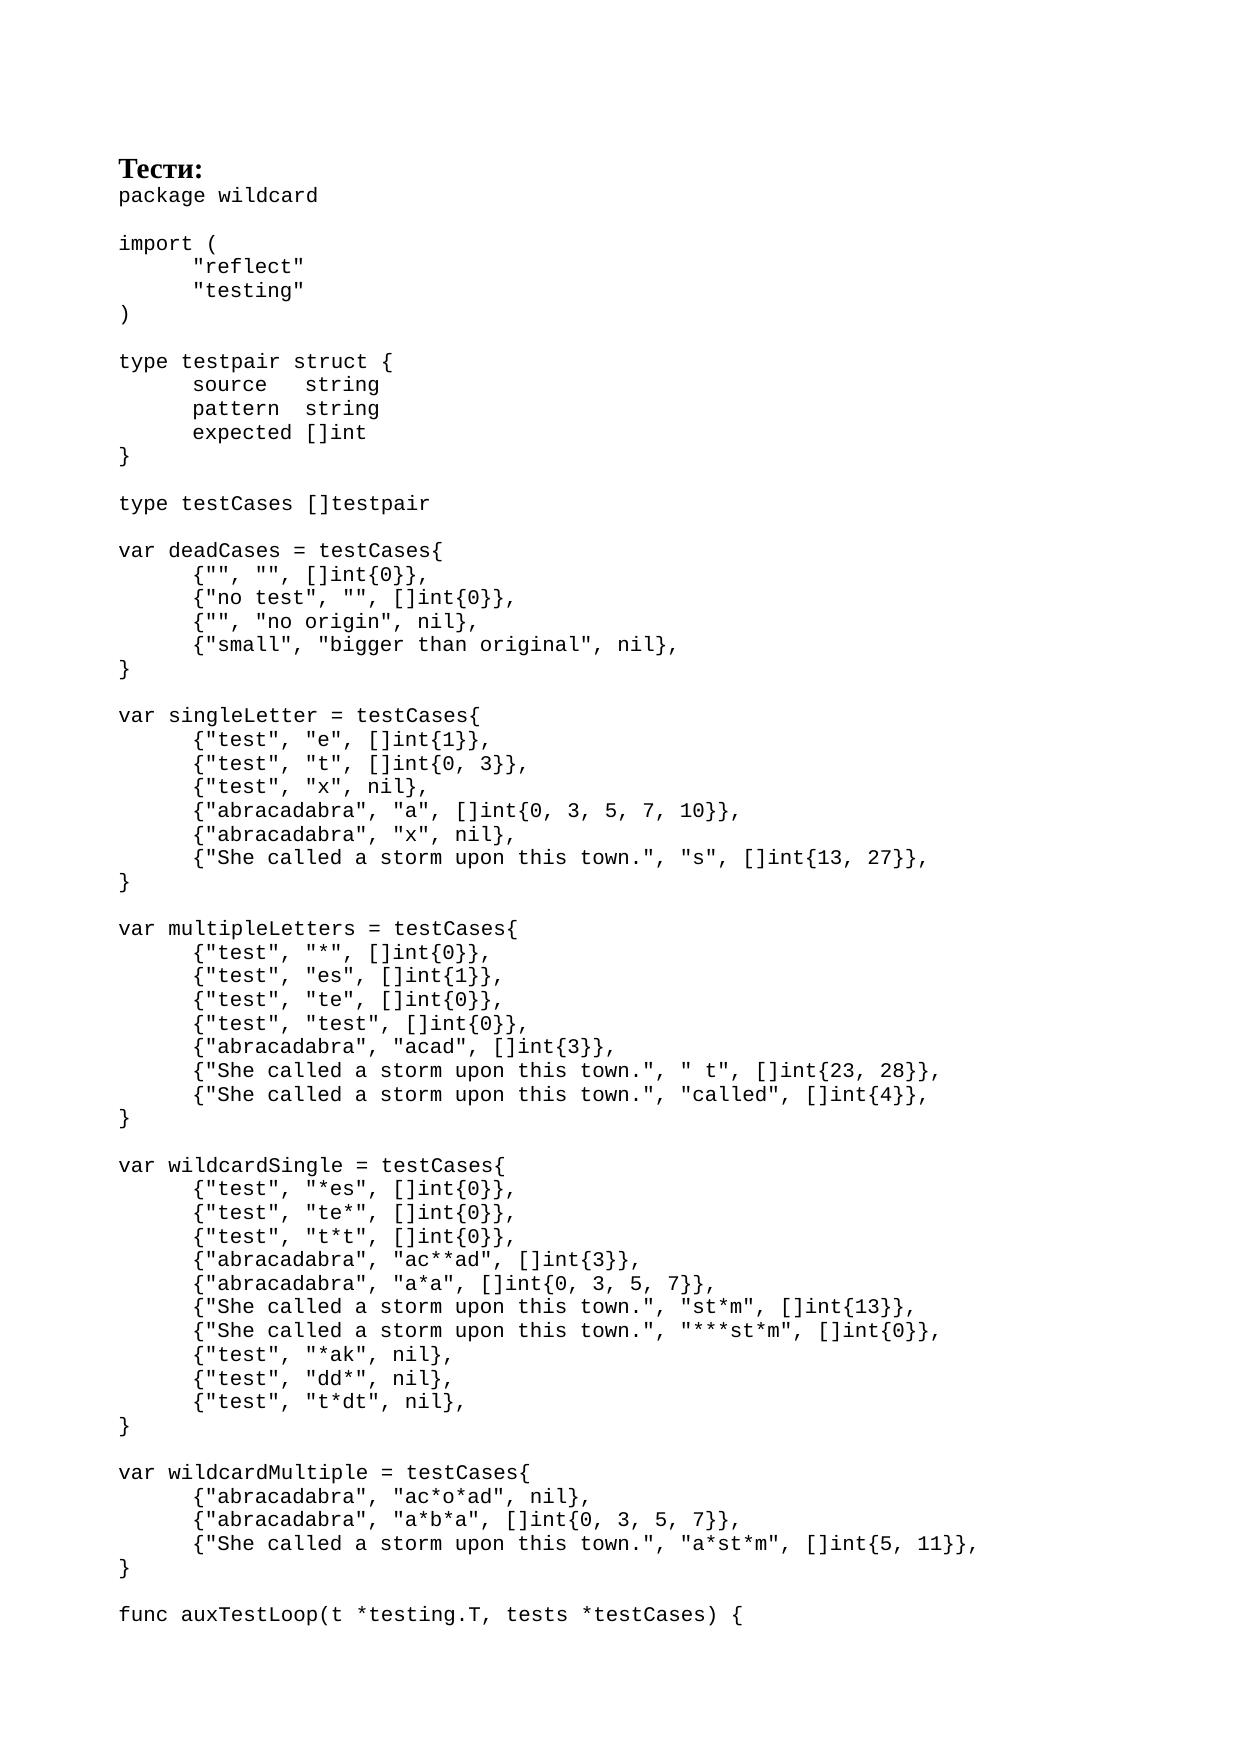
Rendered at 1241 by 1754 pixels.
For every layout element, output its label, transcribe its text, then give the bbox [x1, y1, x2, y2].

text } [118, 871, 1122, 894]
text expected []int [118, 422, 1122, 445]
text {"test", "x", nil}, [118, 776, 1122, 800]
text {"test", "*", []int{0}}, [118, 942, 1122, 966]
text } [118, 445, 1122, 469]
text Тести: [118, 152, 1122, 185]
text {"", "", []int{0}}, [118, 563, 1122, 587]
text pattern string [118, 398, 1122, 422]
text {"She called a storm upon this town.", "s", []int{13, 27}}, [118, 847, 1122, 871]
text var wildcardSingle = testCases{ [118, 1155, 1122, 1178]
text {"abracadabra", "x", nil}, [118, 824, 1122, 847]
text "testing" [118, 280, 1122, 303]
text {"test", "te*", []int{0}}, [118, 1202, 1122, 1226]
text {"abracadabra", "ac**ad", []int{3}}, [118, 1249, 1122, 1273]
text source string [118, 374, 1122, 398]
text } [118, 1107, 1122, 1131]
text {"test", "t", []int{0, 3}}, [118, 753, 1122, 776]
text {"abracadabra", "a*b*a", []int{0, 3, 5, 7}}, [118, 1509, 1122, 1533]
text type testpair struct { [118, 351, 1122, 374]
text {"test", "*ak", nil}, [118, 1344, 1122, 1367]
text var multipleLetters = testCases{ [118, 918, 1122, 942]
text ) [118, 303, 1122, 327]
text {"abracadabra", "acad", []int{3}}, [118, 1036, 1122, 1060]
text {"abracadabra", "a*a", []int{0, 3, 5, 7}}, [118, 1273, 1122, 1297]
text {"test", "dd*", nil}, [118, 1367, 1122, 1391]
text {"She called a storm upon this town.", " t", []int{23, 28}}, [118, 1060, 1122, 1084]
text {"test", "t*t", []int{0}}, [118, 1226, 1122, 1249]
text type testCases []testpair [118, 493, 1122, 516]
text {"test", "*es", []int{0}}, [118, 1178, 1122, 1202]
text var deadCases = testCases{ [118, 540, 1122, 563]
text {"She called a storm upon this town.", "***st*m", []int{0}}, [118, 1320, 1122, 1344]
text var singleLetter = testCases{ [118, 705, 1122, 729]
text } [118, 658, 1122, 682]
text {"test", "test", []int{0}}, [118, 1013, 1122, 1036]
text {"small", "bigger than original", nil}, [118, 634, 1122, 658]
text } [118, 1557, 1122, 1580]
text var wildcardMultiple = testCases{ [118, 1462, 1122, 1486]
text {"no test", "", []int{0}}, [118, 587, 1122, 611]
text {"", "no origin", nil}, [118, 611, 1122, 634]
text } [118, 1415, 1122, 1438]
text {"She called a storm upon this town.", "st*m", []int{13}}, [118, 1297, 1122, 1320]
text func auxTestLoop(t *testing.T, tests *testCases) { [118, 1604, 1122, 1628]
text {"abracadabra", "a", []int{0, 3, 5, 7, 10}}, [118, 800, 1122, 824]
text {"She called a storm upon this town.", "called", []int{4}}, [118, 1084, 1122, 1107]
text {"She called a storm upon this town.", "a*st*m", []int{5, 11}}, [118, 1533, 1122, 1557]
text {"test", "te", []int{0}}, [118, 989, 1122, 1013]
text import ( [118, 232, 1122, 256]
text {"test", "t*dt", nil}, [118, 1391, 1122, 1415]
text {"test", "e", []int{1}}, [118, 729, 1122, 753]
text "reflect" [118, 256, 1122, 280]
text package wildcard [118, 185, 1122, 209]
text {"test", "es", []int{1}}, [118, 966, 1122, 989]
text {"abracadabra", "ac*o*ad", nil}, [118, 1486, 1122, 1509]
